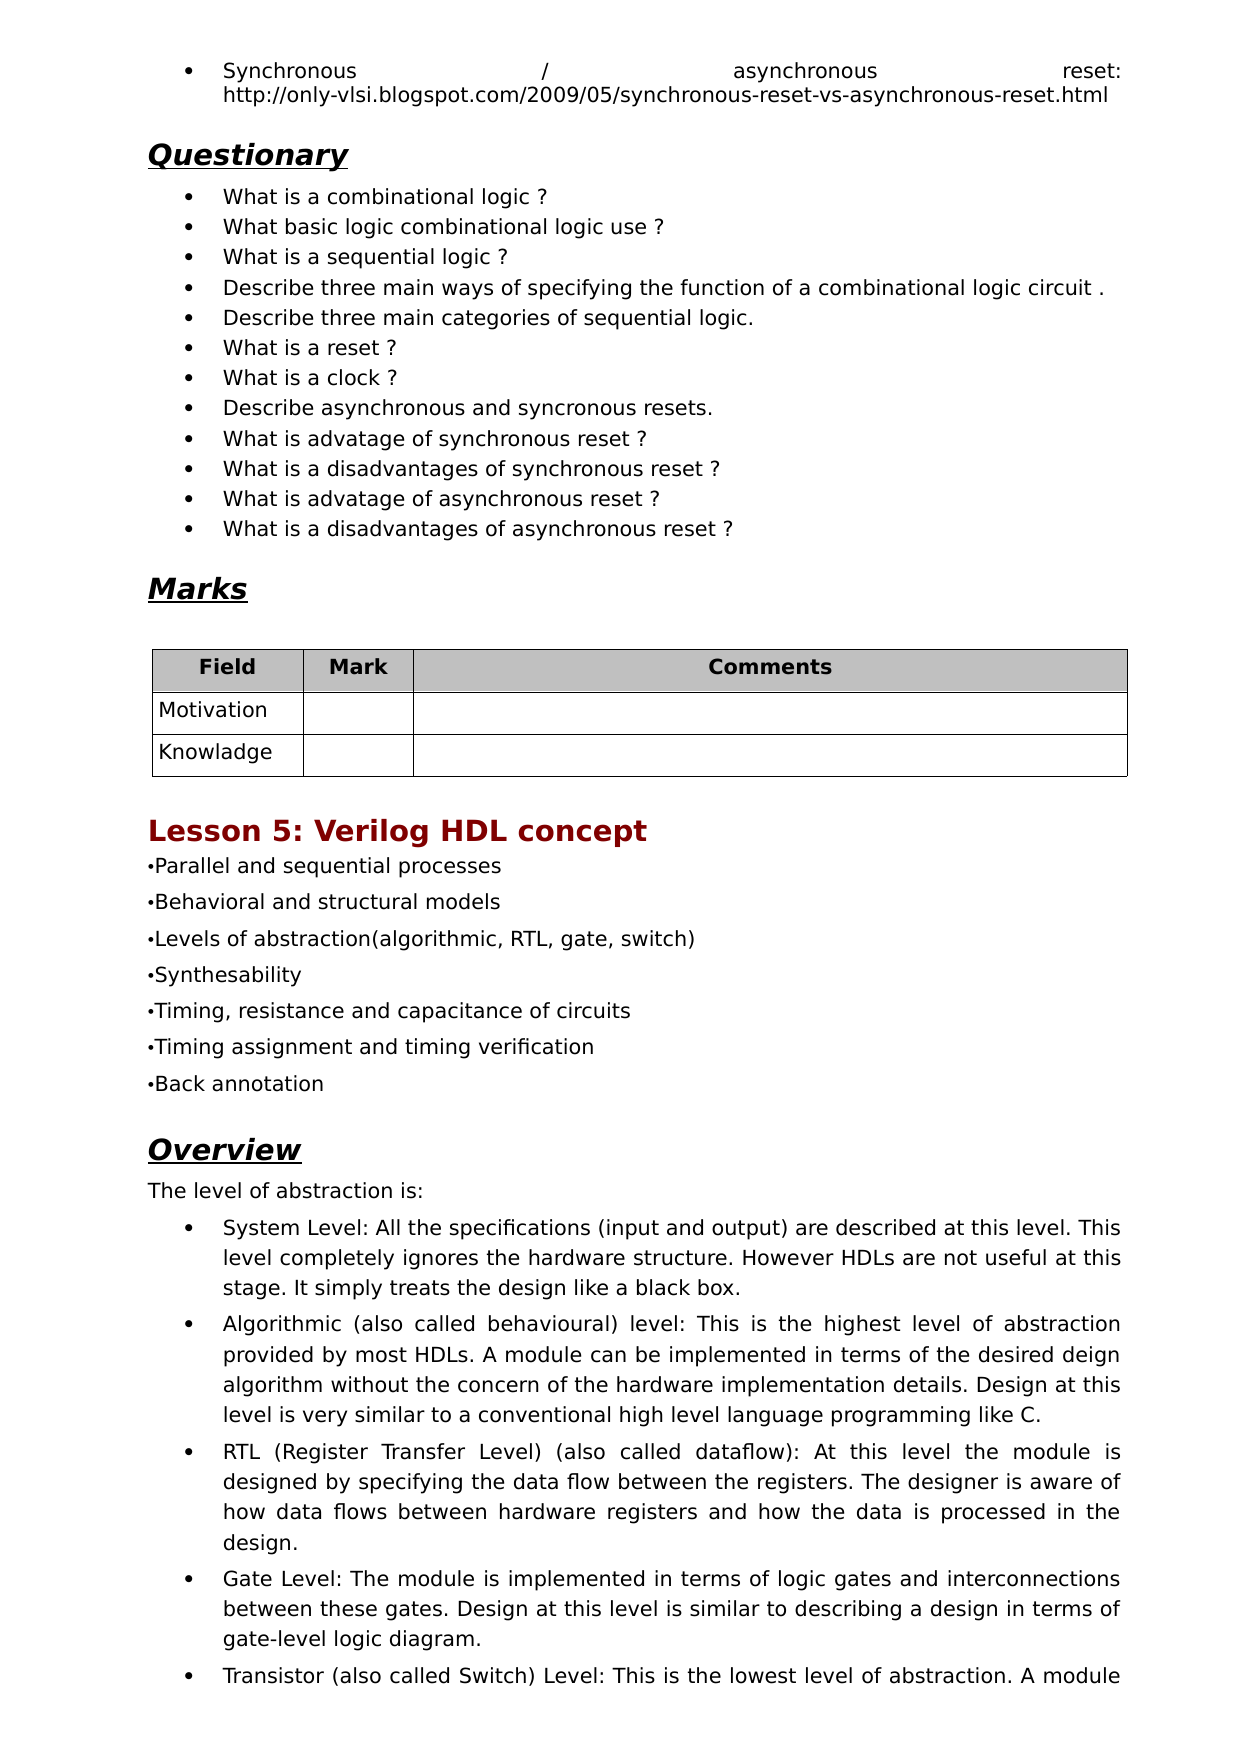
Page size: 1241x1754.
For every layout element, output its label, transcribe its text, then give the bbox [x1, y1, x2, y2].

list Timing, resistance and capacitance of circuits [148, 999, 1122, 1023]
table_header Comments [414, 650, 1127, 691]
table_cell Knowladge [153, 735, 303, 776]
list RTL (Register Transfer Level) (also called dataflow): At this level the module is designed by specifying the data flow between the registers. The designer is aware of how data flows between hardware registers and how the data is processed in the design. [185, 1440, 1122, 1555]
list Algorithmic (also called behavioural) level: This is the highest level of abstraction provided by most HDLs. A module can be implemented in terms of the desired deign algorithm without the concern of the hardware implementation details. Design at this level is very similar to a conventional high level language programming like C. [185, 1312, 1122, 1428]
list Synchronous / asynchronous reset: http://only-vlsi.blogspot.com/2009/05/synchronous-reset-vs-asynchronous-reset.html [185, 59, 1122, 108]
list What is a combinational logic ? [185, 185, 1122, 209]
text The level of abstraction is: [148, 1179, 1122, 1204]
list Gate Level: The module is implemented in terms of logic gates and interconnections between these gates. Design at this level is similar to describing a design in terms of gate-level logic diagram. [185, 1567, 1122, 1652]
list Describe three main categories of sequential logic. [185, 306, 1122, 330]
table_cell Motivation [153, 693, 303, 733]
table_cell [304, 735, 413, 776]
table_cell [304, 693, 413, 733]
list What is a disadvantages of synchronous reset ? [185, 457, 1122, 481]
list What is a clock ? [185, 366, 1122, 391]
list Levels of abstraction(algorithmic, RTL, gate, switch) [148, 927, 1122, 951]
list Synthesability [148, 963, 1122, 987]
list System Level: All the specifications (input and output) are described at this level. This level completely ignores the hardware structure. However HDLs are not useful at this stage. It simply treats the design like a black box. [185, 1216, 1122, 1301]
list Describe three main ways of specifying the function of a combinational logic circuit . [185, 276, 1122, 300]
list Timing assignment and timing verification [148, 1035, 1122, 1060]
list Back annotation [148, 1072, 1122, 1096]
table_cell [414, 735, 1127, 776]
table_header Mark [304, 650, 413, 691]
subtitle Questionary [148, 138, 1122, 172]
table_header Field [153, 650, 303, 691]
list What is a reset ? [185, 336, 1122, 360]
list What is advatage of synchronous reset ? [185, 427, 1122, 451]
subtitle Verilog HDL concept [148, 814, 1122, 848]
list Parallel and sequential processes [148, 854, 1122, 878]
list Behavioral and structural models [148, 890, 1122, 915]
list What basic logic combinational logic use ? [185, 215, 1122, 239]
list What is a disadvantages of asynchronous reset ? [185, 517, 1122, 542]
subtitle Marks [148, 572, 1122, 606]
list What is advatage of asynchronous reset ? [185, 487, 1122, 511]
list Describe asynchronous and syncronous resets. [185, 396, 1122, 421]
list Transistor (also called Switch) Level: This is the lowest level of abstraction. A module [185, 1664, 1122, 1688]
list What is a sequential logic ? [185, 245, 1122, 270]
table_cell [414, 693, 1127, 733]
subtitle Overview [148, 1133, 1122, 1167]
